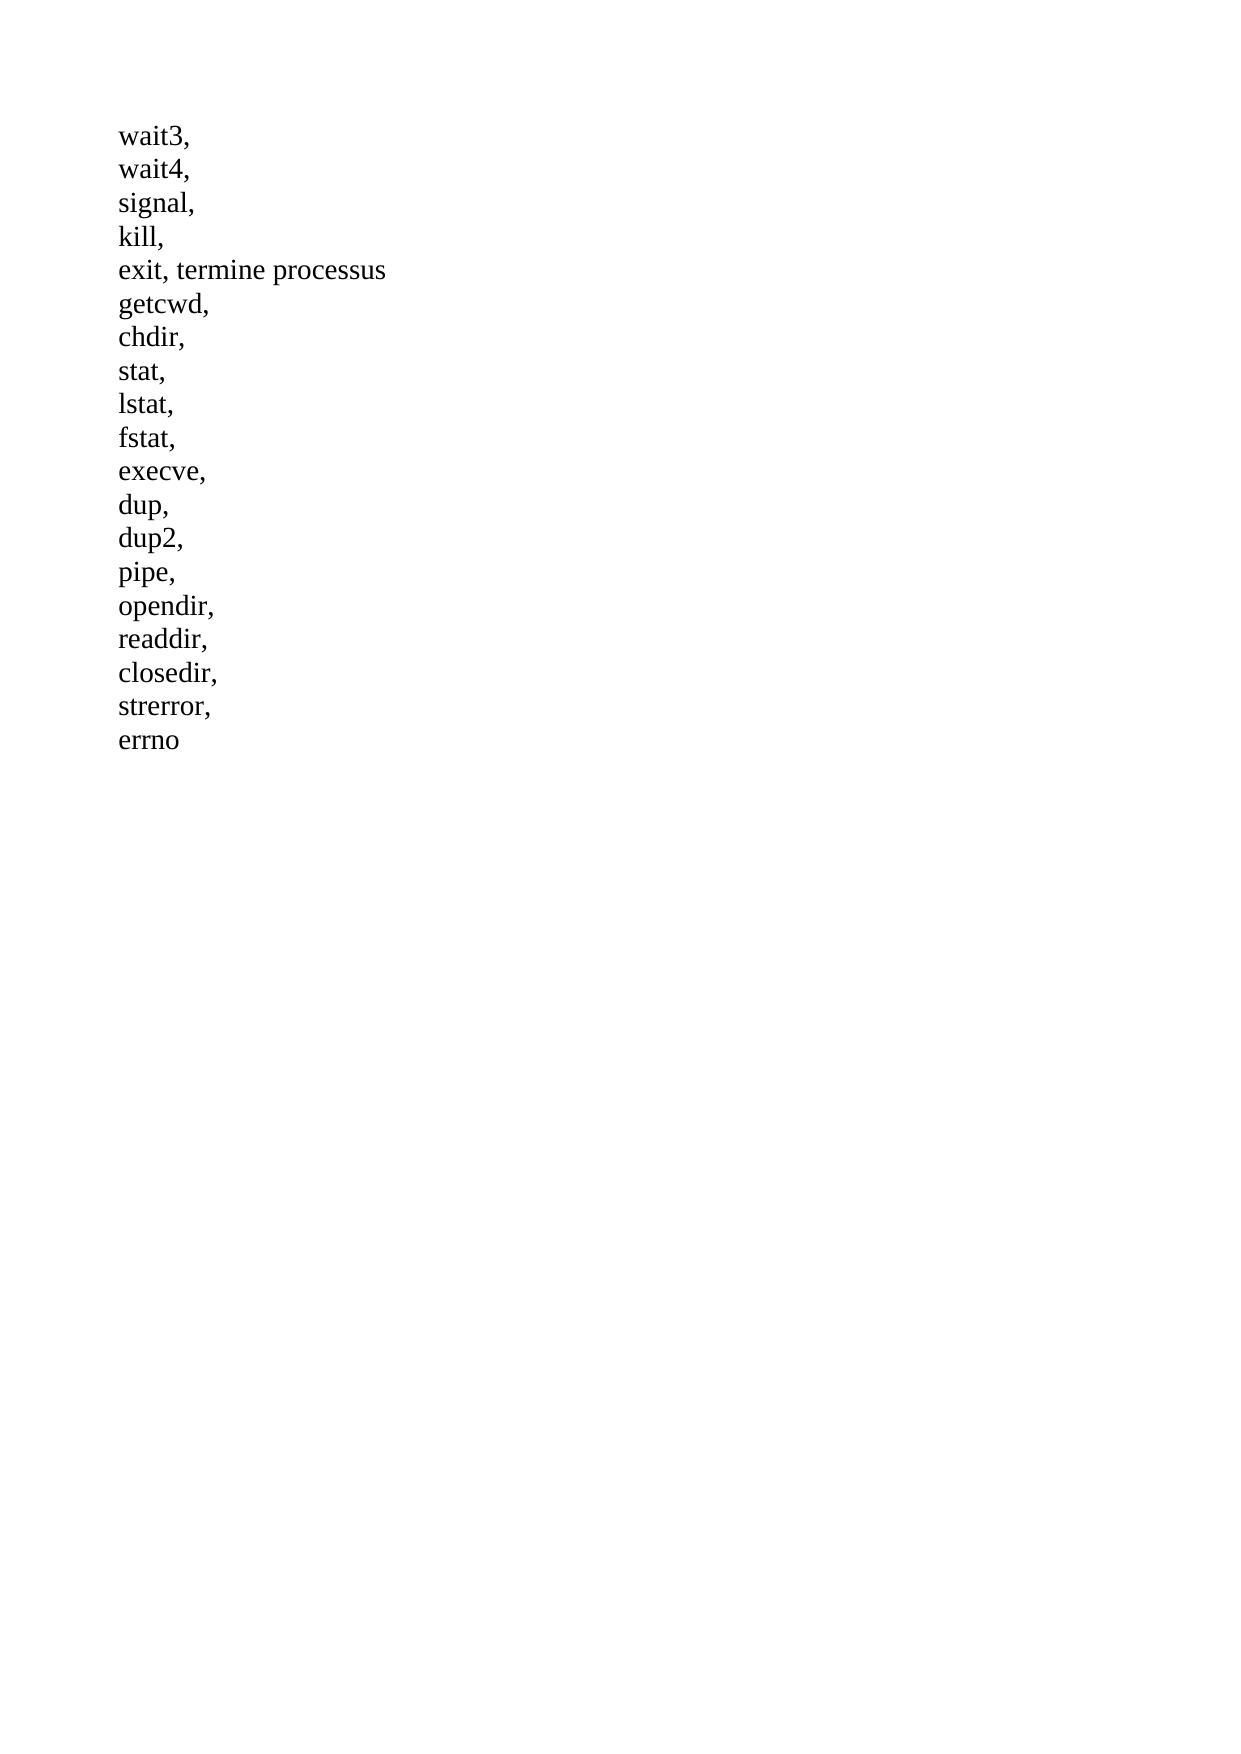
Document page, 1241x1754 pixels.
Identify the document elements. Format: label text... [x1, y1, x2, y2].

text kill, [118, 219, 1122, 252]
text strerror, [118, 688, 1122, 722]
text wait3, [118, 118, 1122, 152]
text errno [118, 722, 1122, 755]
text signal, [118, 185, 1122, 219]
text fstat, [118, 420, 1122, 453]
text opendir, [118, 588, 1122, 621]
text closedir, [118, 655, 1122, 688]
text chdir, [118, 319, 1122, 353]
text getcwd, [118, 286, 1122, 319]
text execve, [118, 453, 1122, 487]
text dup2, [118, 521, 1122, 554]
text readdir, [118, 621, 1122, 655]
text exit, termine processus [118, 252, 1122, 286]
text lstat, [118, 386, 1122, 420]
text stat, [118, 353, 1122, 386]
text wait4, [118, 152, 1122, 185]
text pipe, [118, 554, 1122, 588]
text dup, [118, 487, 1122, 521]
